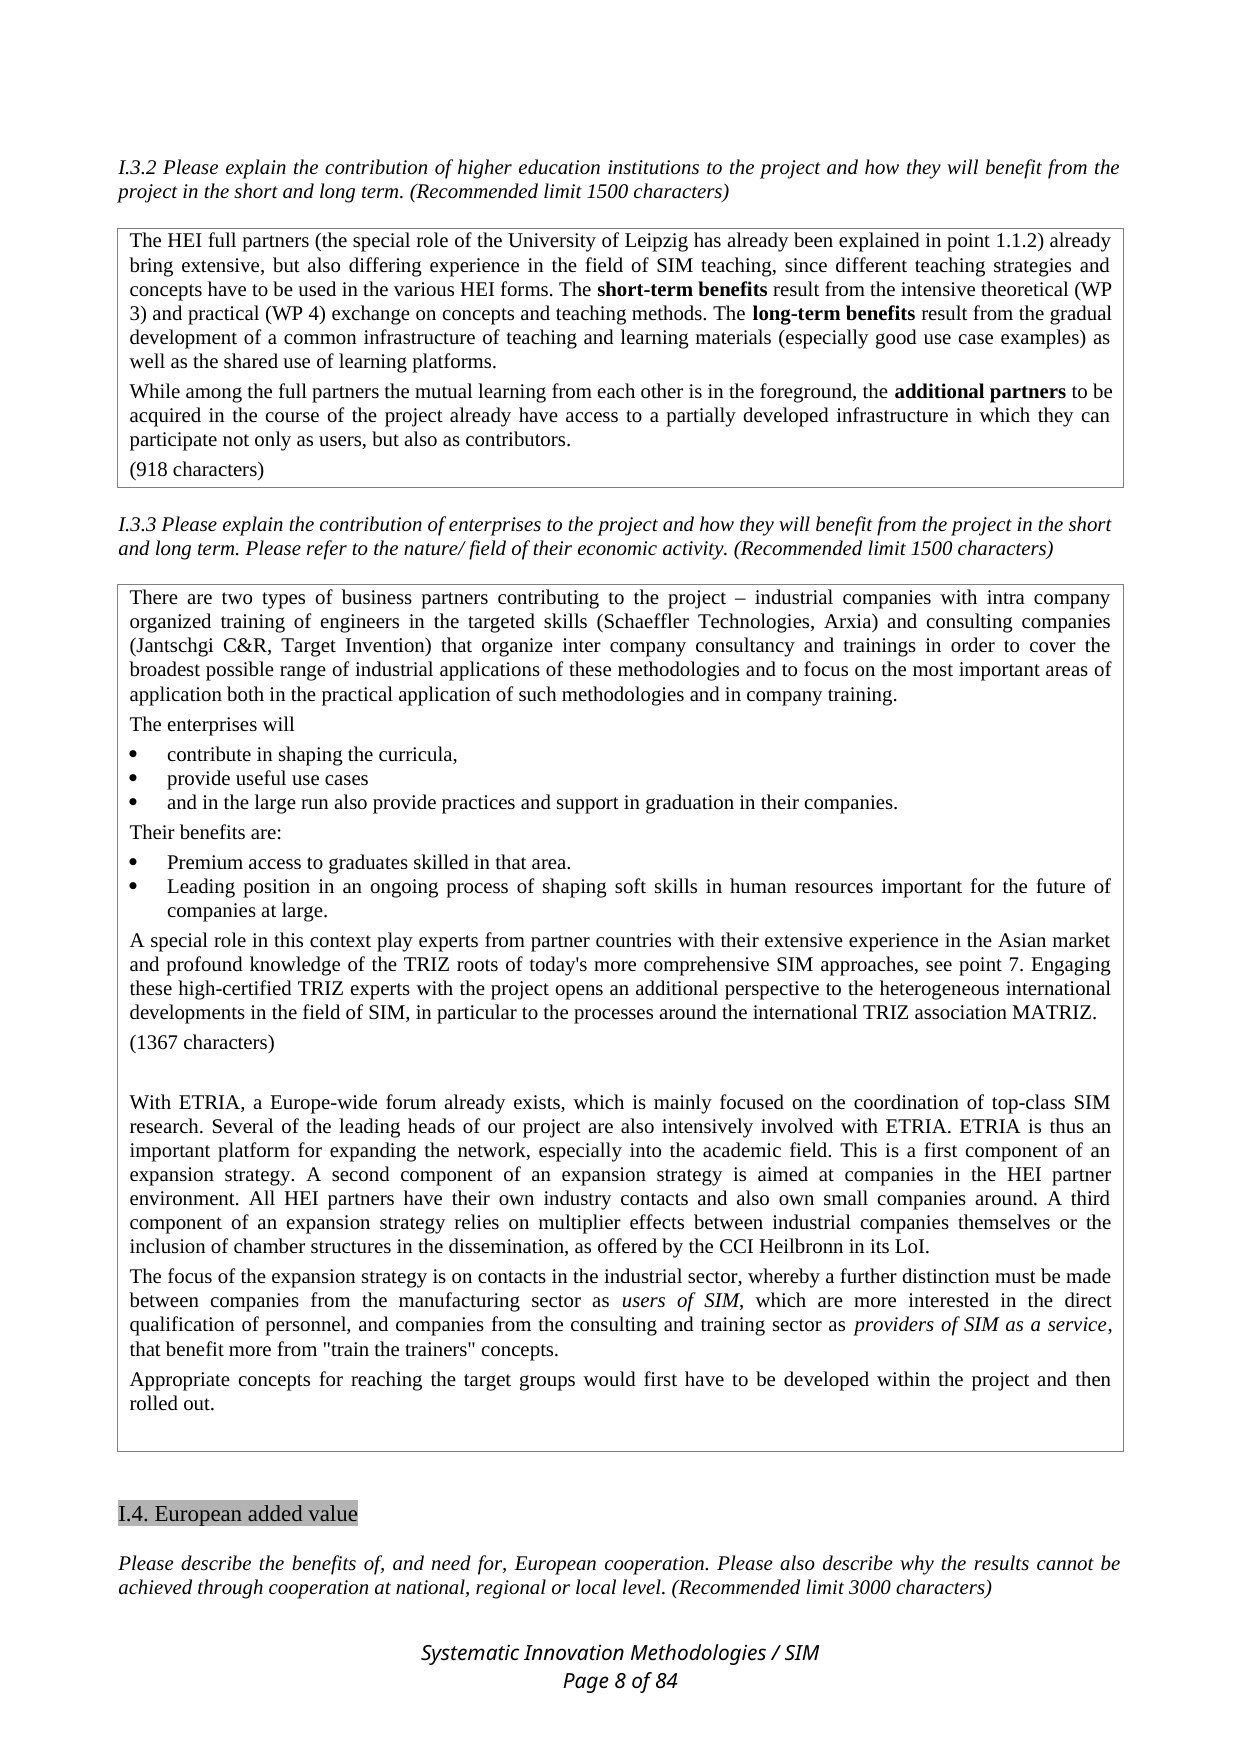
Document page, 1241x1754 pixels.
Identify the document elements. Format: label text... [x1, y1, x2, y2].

table_header The HEI full partners (the special role of the University of Leipzig has already been explained in point 1.1.2) already bring extensive, but also differing experience in the field of SIM teaching, since different teaching strategies and concepts have to be used in the various HEI forms. The short-term benefits result from the intensive theoretical (WP 3) and practical (WP 4) exchange on concepts and teaching methods. The long-term benefits result from the gradual development of a common infrastructure of teaching and learning materials (especially good use case examples) as well as the shared use of learning platforms. While among the full partners the mutual learning from each other is in the foreground, the additional partners to be acquired in the course of the project already have access to a partially developed infrastructure in which they can participate not only as users, but also as contributors. (918 characters) [118, 229, 1123, 487]
text I.3.2 Please explain the contribution of higher education institutions to the project and how they will benefit from the project in the short and long term. (Recommended limit 1500 characters) [118, 155, 1122, 203]
text I.3.3 Please explain the contribution of enterprises to the project and how they will benefit from the project in the short and long term. Please refer to the nature/ field of their economic activity. (Recommended limit 1500 characters) [118, 512, 1122, 560]
table_header There are two types of business partners contributing to the project – industrial companies with intra company organized training of engineers in the targeted skills (Schaeffler Technologies, Arxia) and consulting companies (Jantschgi C&R, Target Invention) that organize inter company consultancy and trainings in order to cover the broadest possible range of industrial applications of these methodologies and to focus on the most important areas of application both in the practical application of such methodologies and in company training. The enterprises will contribute in shaping the curricula, provide useful use cases and in the large run also provide practices and support in graduation in their companies. Their benefits are: Premium access to graduates skilled in that area. Leading position in an ongoing process of shaping soft skills in human resources important for the future of companies at large. A special role in this context play experts from partner countries with their extensive experience in the Asian market and profound knowledge of the TRIZ roots of today's more comprehensive SIM approaches, see point 7. Engaging these high-certified TRIZ experts with the project opens an additional perspective to the heterogeneous international developments in the field of SIM, in particular to the processes around the international TRIZ association MATRIZ. (1367 characters) With ETRIA, a Europe-wide forum already exists, which is mainly focused on the coordination of top-class SIM research. Several of the leading heads of our project are also intensively involved with ETRIA. ETRIA is thus an important platform for expanding the network, especially into the academic field. This is a first component of an expansion strategy. A second component of an expansion strategy is aimed at companies in the HEI partner environment. All HEI partners have their own industry contacts and also own small companies around. A third component of an expansion strategy relies on multiplier effects between industrial companies themselves or the inclusion of chamber structures in the dissemination, as offered by the CCI Heilbronn in its LoI. The focus of the expansion strategy is on contacts in the industrial sector, whereby a further distinction must be made between companies from the manufacturing sector as users of SIM, which are more interested in the direct qualification of personnel, and companies from the consulting and training sector as providers of SIM as a service, that benefit more from "train the trainers" concepts. Appropriate concepts for reaching the target groups would first have to be developed within the project and then rolled out. [118, 585, 1123, 1451]
text Please describe the benefits of, and need for, European cooperation. Please also describe why the results cannot be achieved through cooperation at national, regional or local level. (Recommended limit 3000 characters) [118, 1551, 1122, 1599]
text I.4. European added value [358, 1500, 1122, 1526]
